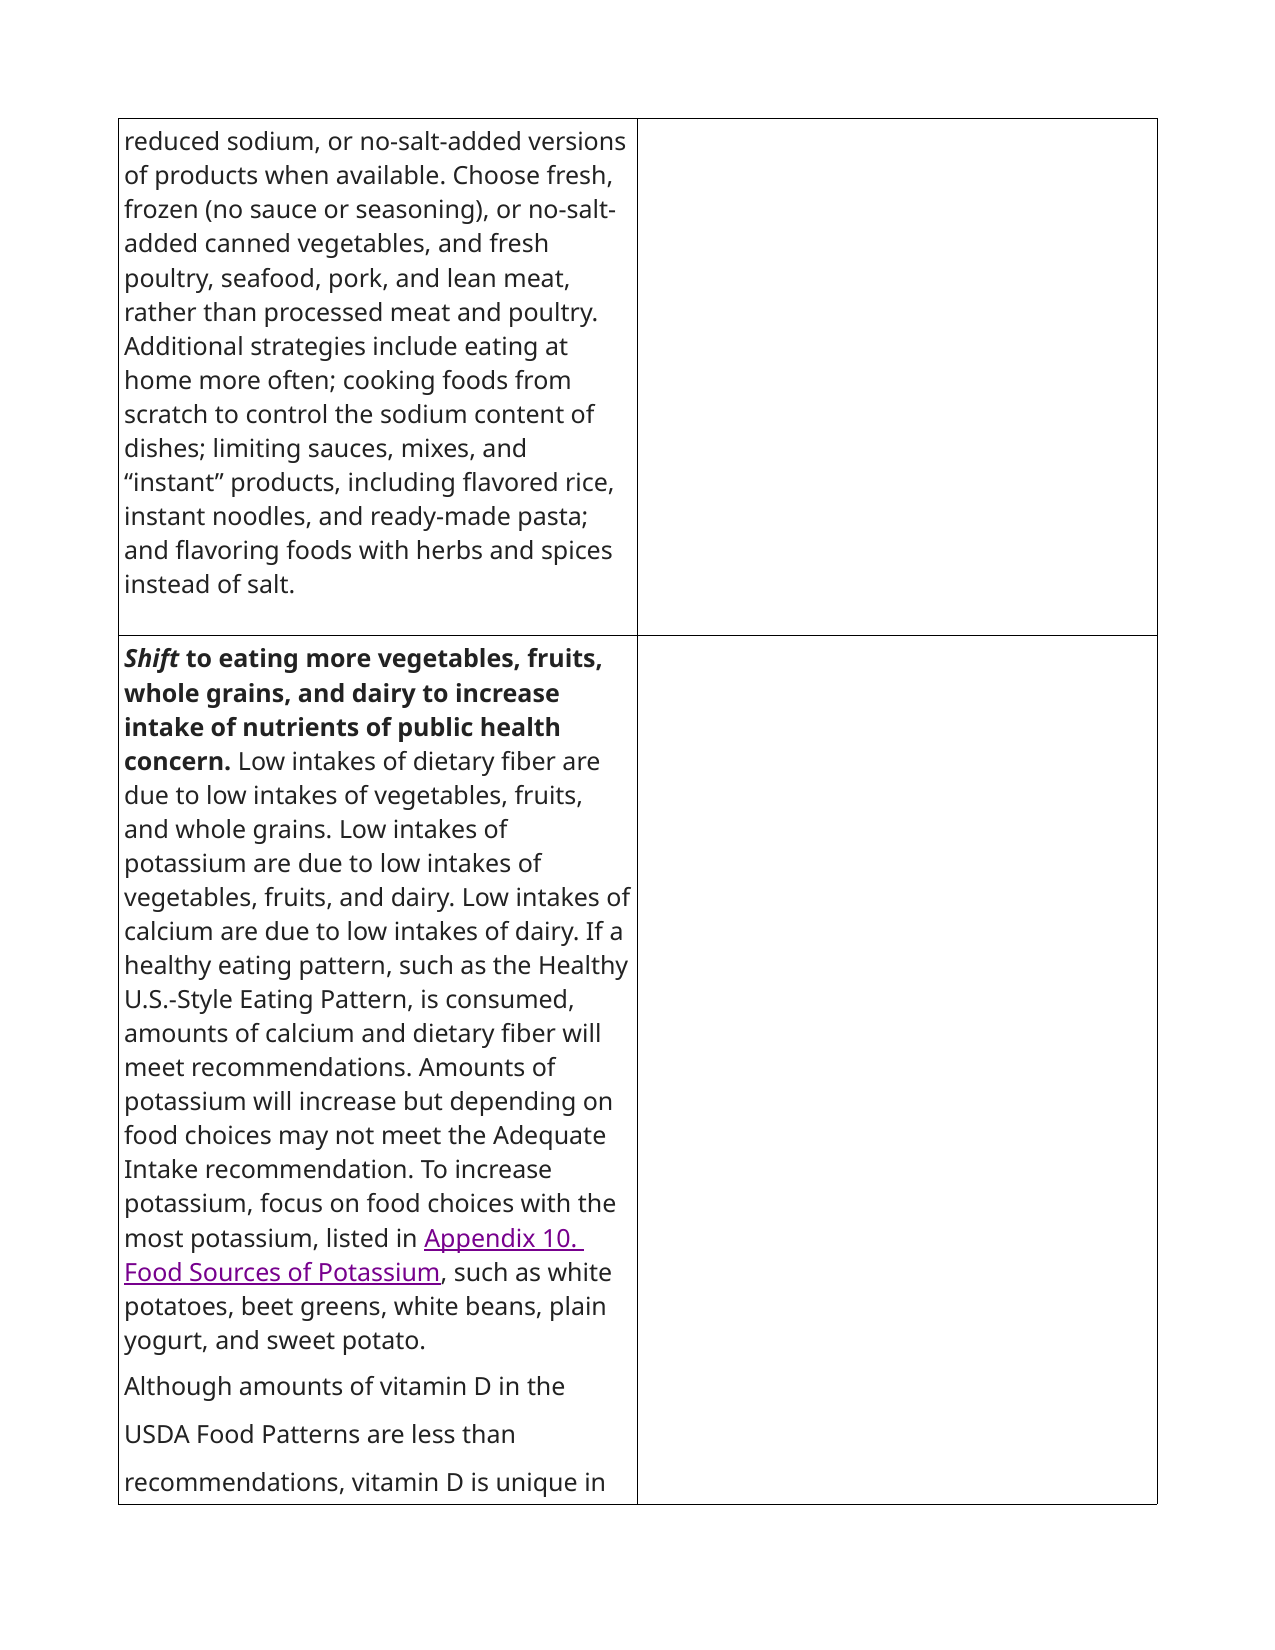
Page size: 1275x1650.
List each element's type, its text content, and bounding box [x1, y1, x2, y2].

table_cell Shift to eating more vegetables, fruits, whole grains, and dairy to increase intake of nutrients of public health concern. Low intakes of dietary fiber are due to low intakes of vegetables, fruits, and whole grains. Low intakes of potassium are due to low intakes of vegetables, fruits, and dairy. Low intakes of calcium are due to low intakes of dairy. If a healthy eating pattern, such as the Healthy U.S.-Style Eating Pattern, is consumed, amounts of calcium and dietary fiber will meet recommendations. Amounts of potassium will increase but depending on food choices may not meet the Adequate Intake recommendation. To increase potassium, focus on food choices with the most potassium, listed in Appendix 10. Food Sources of Potassium, such as white potatoes, beet greens, white beans, plain yogurt, and sweet potato. Although amounts of vitamin D in the USDA Food Patterns are less than recommendations, vitamin D is unique in [119, 636, 637, 1504]
table_cell reduced sodium, or no-salt-added versions of products when available. Choose fresh, frozen (no sauce or seasoning), or no-salt-added canned vegetables, and fresh poultry, seafood, pork, and lean meat, rather than processed meat and poultry. Additional strategies include eating at home more often; cooking foods from scratch to control the sodium content of dishes; limiting sauces, mixes, and “instant” products, including flavored rice, instant noodles, and ready-made pasta; and flavoring foods with herbs and spices instead of salt. [119, 119, 637, 635]
table_cell [638, 119, 1157, 635]
table_cell [638, 636, 1157, 1504]
